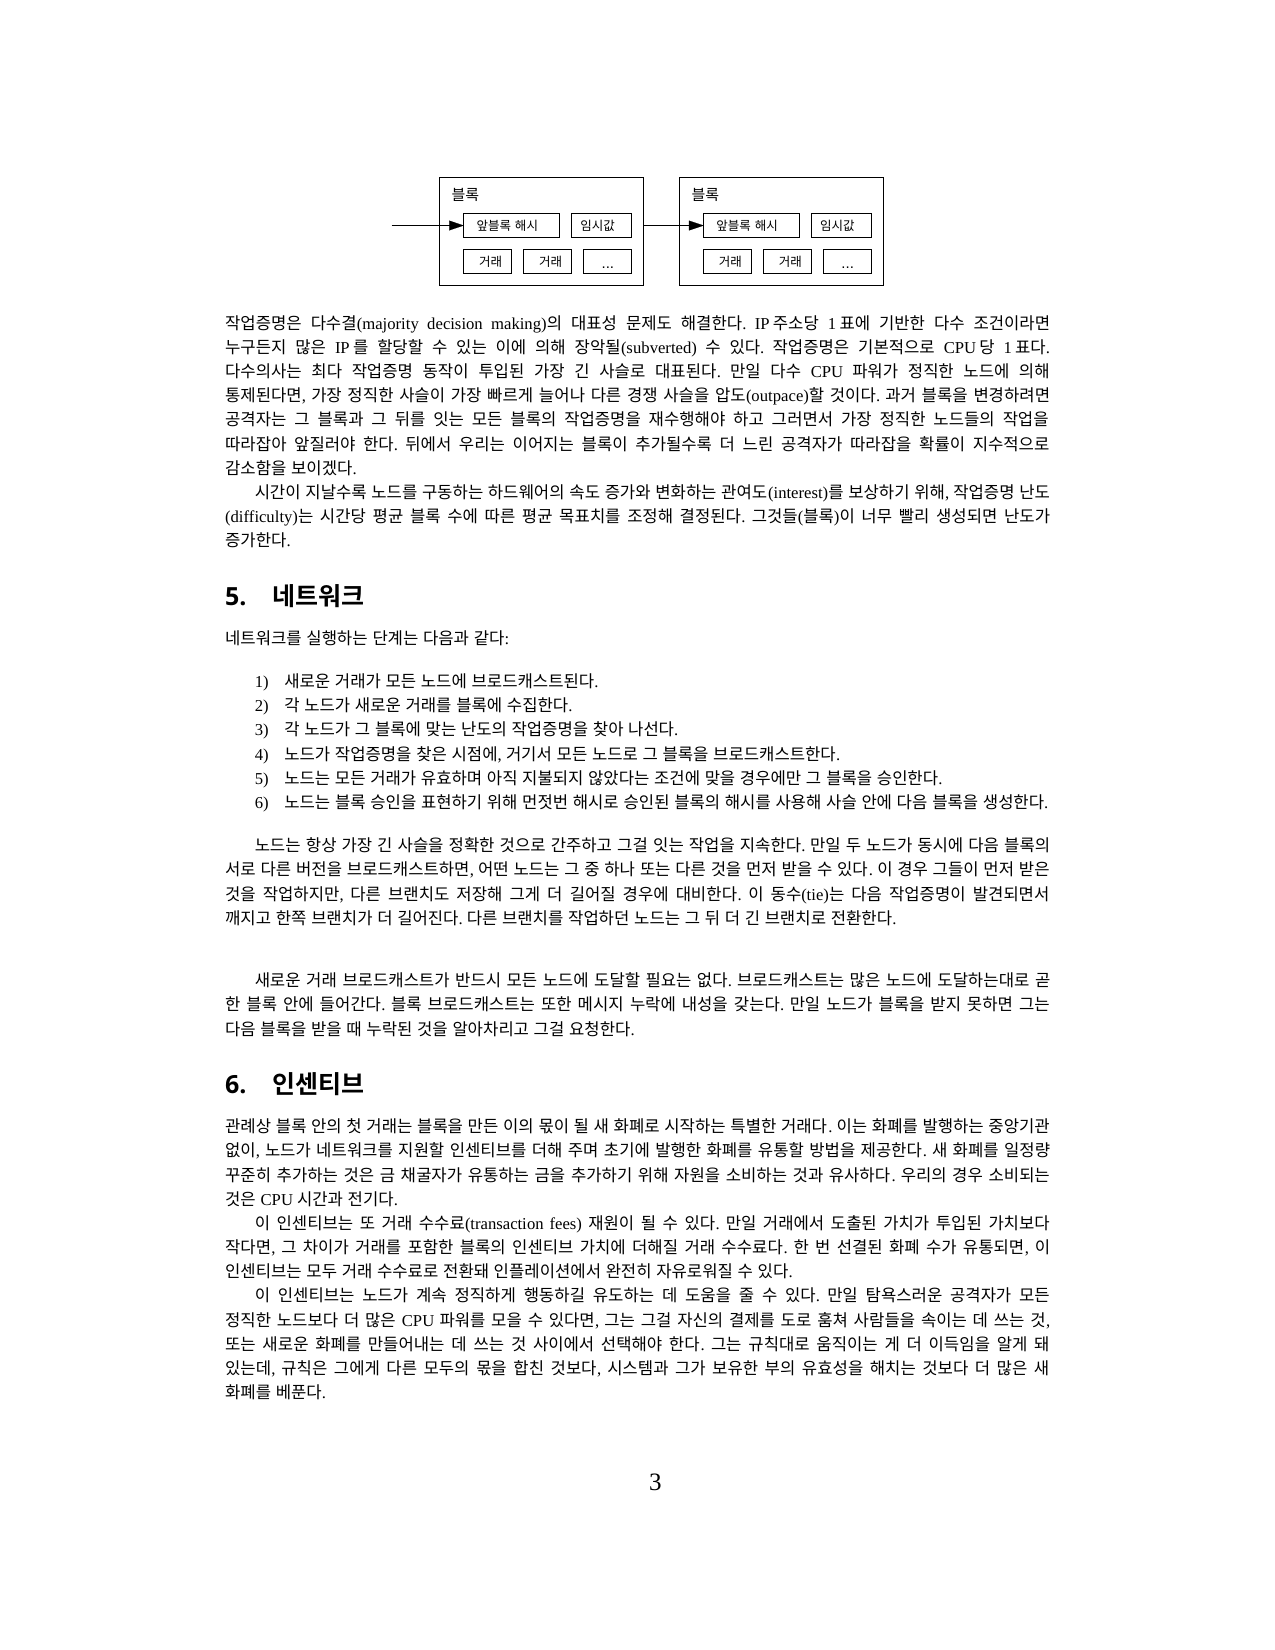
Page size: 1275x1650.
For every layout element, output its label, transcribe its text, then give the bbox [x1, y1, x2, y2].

text 노드는 항상 가장 긴 사슬을 정확한 것으로 간주하고 그걸 잇는 작업을 지속한다. 만일 두 노드가 동시에 다음 블록의 서로 다른 버전을 브로드캐스트하면, 어떤 노드는 그 중 하나 또는 다른 것을 먼저 받을 수 있다. 이 경우 그들이 먼저 받은 것을 작업하지만, 다른 브랜치도 저장해 그게 더 길어질 경우에 대비한다. 이 동수(tie)는 다음 작업증명이 발견되면서 깨지고 한쪽 브랜치가 더 길어진다. 다른 브랜치를 작업하던 노드는 그 뒤 더 긴 브랜치로 전환한다. [225, 832, 1050, 929]
text 시간이 지날수록 노드를 구동하는 하드웨어의 속도 증가와 변화하는 관여도(interest)를 보상하기 위해, 작업증명 난도(difficulty)는 시간당 평균 블록 수에 따른 평균 목표치를 조정해 결정된다. 그것들(블록)이 너무 빨리 생성되면 난도가 증가한다. [225, 479, 1050, 551]
list 노드가 작업증명을 찾은 시점에, 거기서 모든 노드로 그 블록을 브로드캐스트한다. [254, 741, 1050, 765]
text 네트워크를 실행하는 단계는 다음과 같다: [225, 625, 1050, 649]
list 노드는 블록 승인을 표현하기 위해 먼젓번 해시로 승인된 블록의 해시를 사용해 사슬 안에 다음 블록을 생성한다. [254, 789, 1050, 813]
list 새로운 거래가 모든 노드에 브로드캐스트된다. [254, 668, 1050, 692]
text 새로운 거래 브로드캐스트가 반드시 모든 노드에 도달할 필요는 없다. 브로드캐스트는 많은 노드에 도달하는대로 곧 한 블록 안에 들어간다. 블록 브로드캐스트는 또한 메시지 누락에 내성을 갖는다. 만일 노드가 블록을 받지 못하면 그는 다음 블록을 받을 때 누락된 것을 알아차리고 그걸 요청한다. [225, 967, 1050, 1040]
subtitle 5. 네트워크 [225, 576, 1050, 612]
list 각 노드가 그 블록에 맞는 난도의 작업증명을 찾아 나선다. [254, 716, 1050, 741]
list 노드는 모든 거래가 유효하며 아직 지불되지 않았다는 조건에 맞을 경우에만 그 블록을 승인한다. [254, 765, 1050, 789]
text 이 인센티브는 노드가 계속 정직하게 행동하길 유도하는 데 도움을 줄 수 있다. 만일 탐욕스러운 공격자가 모든 정직한 노드보다 더 많은 CPU 파워를 모을 수 있다면, 그는 그걸 자신의 결제를 도로 훔쳐 사람들을 속이는 데 쓰는 것, 또는 새로운 화폐를 만들어내는 데 쓰는 것 사이에서 선택해야 한다. 그는 규칙대로 움직이는 게 더 이득임을 알게 돼 있는데, 규칙은 그에게 다른 모두의 몫을 합친 것보다, 시스템과 그가 보유한 부의 유효성을 해치는 것보다 더 많은 새 화폐를 베푼다. [225, 1282, 1050, 1403]
list 각 노드가 새로운 거래를 블록에 수집한다. [254, 692, 1050, 716]
subtitle 6. 인센티브 [225, 1064, 1050, 1101]
text 관례상 블록 안의 첫 거래는 블록을 만든 이의 몫이 될 새 화폐로 시작하는 특별한 거래다. 이는 화폐를 발행하는 중앙기관 없이, 노드가 네트워크를 지원할 인센티브를 더해 주며 초기에 발행한 화폐를 유통할 방법을 제공한다. 새 화폐를 일정량 꾸준히 추가하는 것은 금 채굴자가 유통하는 금을 추가하기 위해 자원을 소비하는 것과 유사하다. 우리의 경우 소비되는 것은 CPU 시간과 전기다. [225, 1113, 1050, 1210]
text 작업증명은 다수결(majority decision making)의 대표성 문제도 해결한다. IP주소당 1표에 기반한 다수 조건이라면 누구든지 많은 IP를 할당할 수 있는 이에 의해 장악될(subverted) 수 있다. 작업증명은 기본적으로 CPU당 1표다. 다수의사는 최다 작업증명 동작이 투입된 가장 긴 사슬로 대표된다. 만일 다수 CPU 파워가 정직한 노드에 의해 통제된다면, 가장 정직한 사슬이 가장 빠르게 늘어나 다른 경쟁 사슬을 압도(outpace)할 것이다. 과거 블록을 변경하려면 공격자는 그 블록과 그 뒤를 잇는 모든 블록의 작업증명을 재수행해야 하고 그러면서 가장 정직한 노드들의 작업을 따라잡아 앞질러야 한다. 뒤에서 우리는 이어지는 블록이 추가될수록 더 느린 공격자가 따라잡을 확률이 지수적으로 감소함을 보이겠다. [225, 310, 1050, 479]
text 이 인센티브는 또 거래 수수료(transaction fees) 재원이 될 수 있다. 만일 거래에서 도출된 가치가 투입된 가치보다 작다면, 그 차이가 거래를 포함한 블록의 인센티브 가치에 더해질 거래 수수료다. 한 번 선결된 화폐 수가 유통되면, 이 인센티브는 모두 거래 수수료로 전환돼 인플레이션에서 완전히 자유로워질 수 있다. [225, 1210, 1050, 1282]
